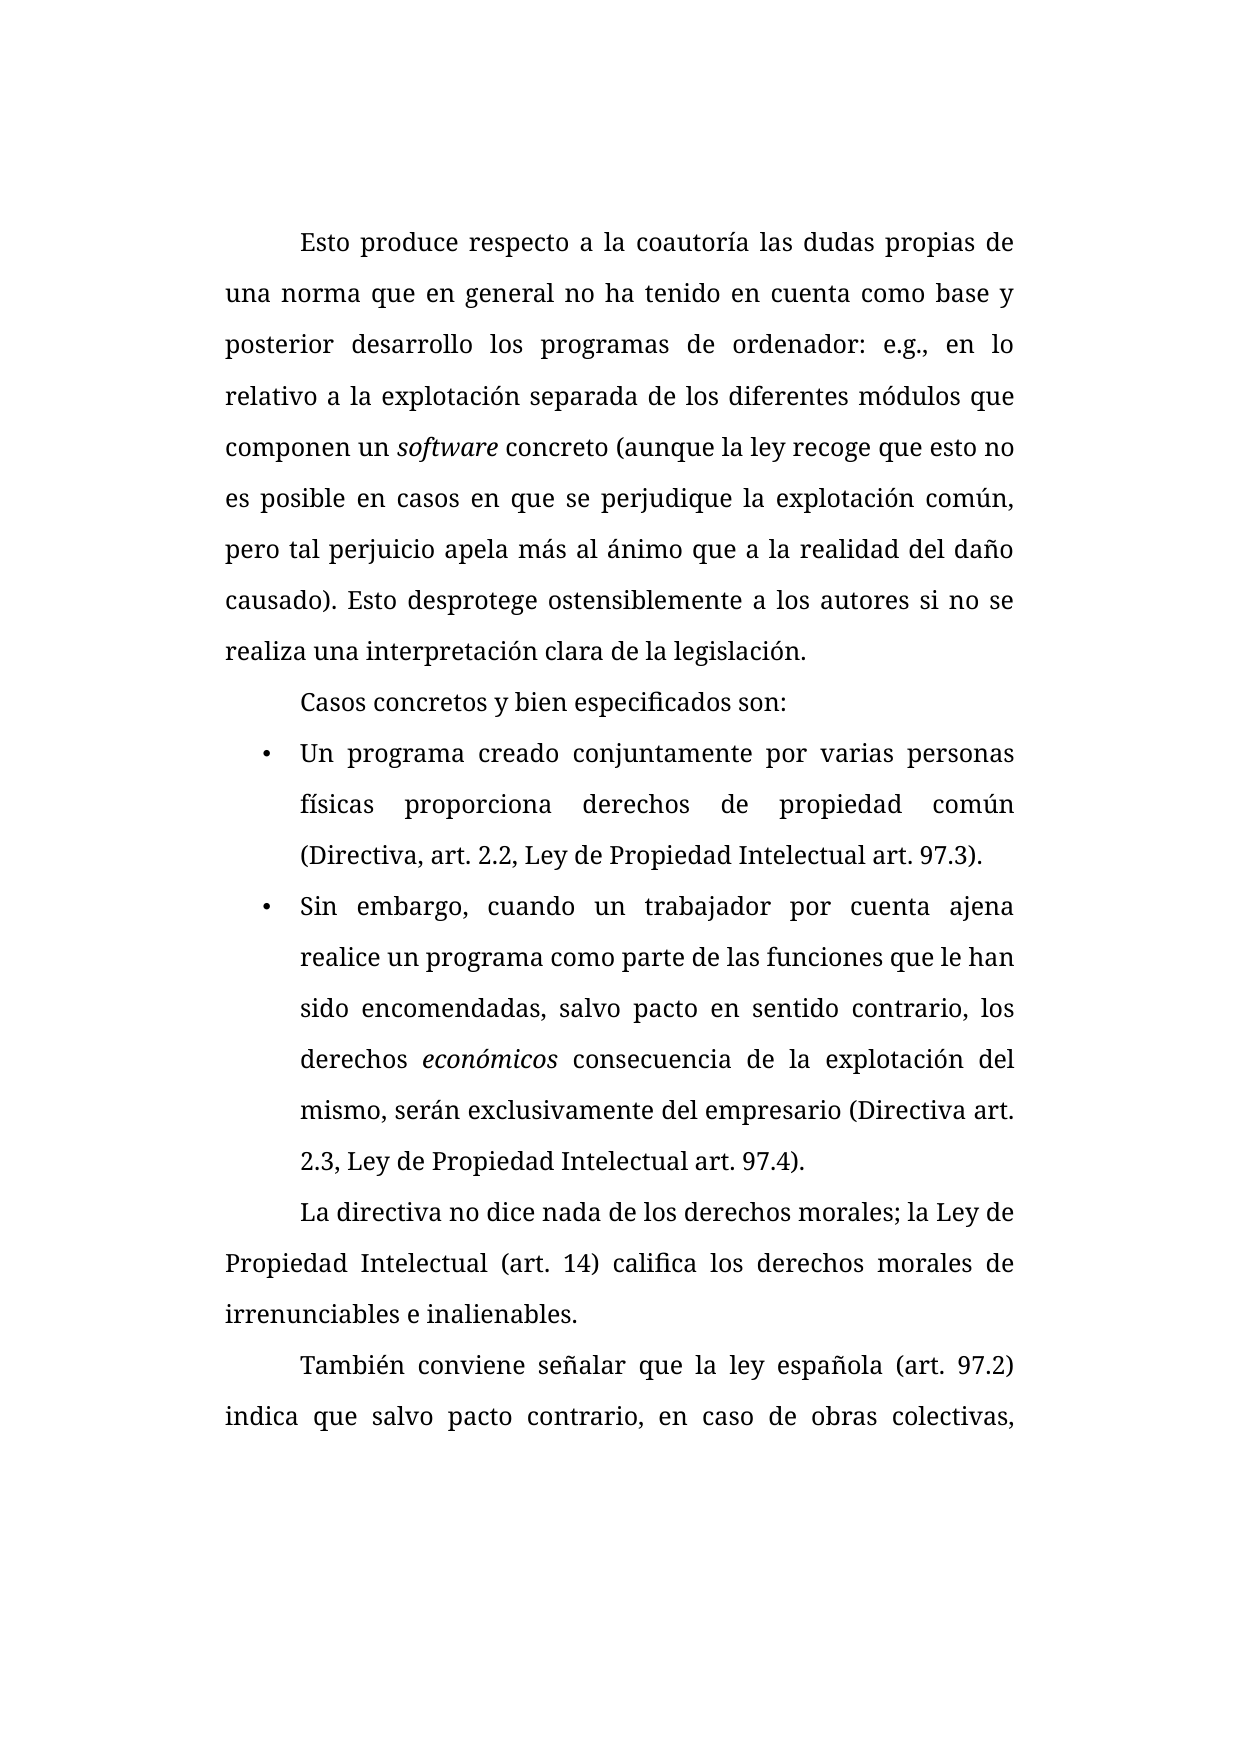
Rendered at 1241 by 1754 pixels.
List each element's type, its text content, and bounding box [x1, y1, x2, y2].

text Casos concretos y bien especificados son: [225, 684, 1015, 718]
text La directiva no dice nada de los derechos morales; la Ley de Propiedad Intelectual (art. 14) califica los derechos morales de irrenunciables e inalienables. [225, 1195, 1015, 1331]
text También conviene señalar que la ley española (art. 97.2) indica que salvo pacto contrario, en caso de obras colectivas, [225, 1348, 1015, 1433]
list Un programa creado conjuntamente por varias personas físicas proporciona derechos de propiedad común (Directiva, art. 2.2, Ley de Propiedad Intelectual art. 97.3). [262, 735, 1015, 872]
text Esto produce respecto a la coautoría las dudas propias de una norma que en general no ha tenido en cuenta como base y posterior desarrollo los programas de ordenador: e.g., en lo relativo a la explotación separada de los diferentes módulos que componen un software concreto (aunque la ley recoge que esto no es posible en casos en que se perjudique la explotación común, pero tal perjuicio apela más al ánimo que a la realidad del daño causado). Esto desprotege ostensiblemente a los autores si no se realiza una interpretación clara de la legislación. [225, 225, 1015, 667]
list Sin embargo, cuando un trabajador por cuenta ajena realice un programa como parte de las funciones que le han sido encomendadas, salvo pacto en sentido contrario, los derechos económicos consecuencia de la explotación del mismo, serán exclusivamente del empresario (Directiva art. 2.3, Ley de Propiedad Intelectual art. 97.4). [262, 888, 1015, 1178]
